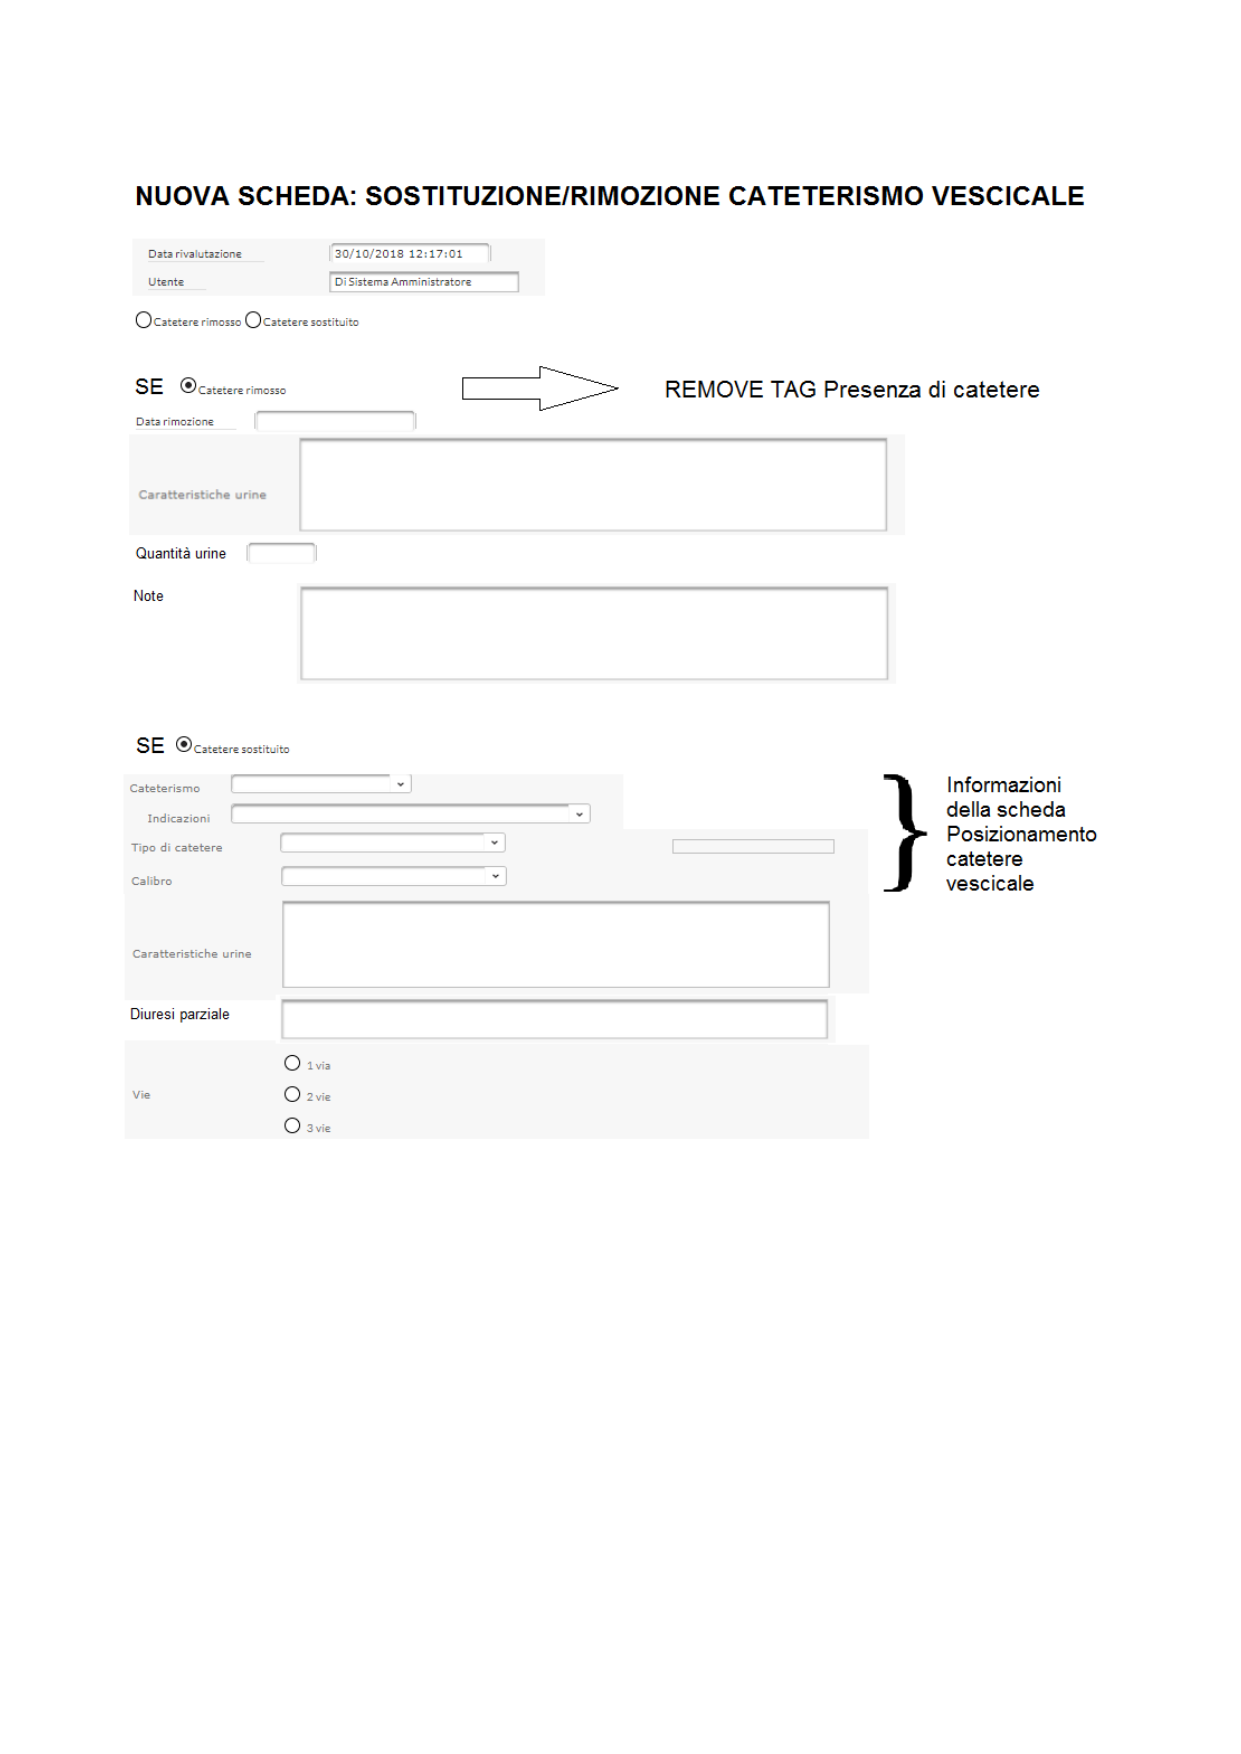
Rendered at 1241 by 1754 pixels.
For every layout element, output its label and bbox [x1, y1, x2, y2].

picture [118, 175, 1123, 1140]
